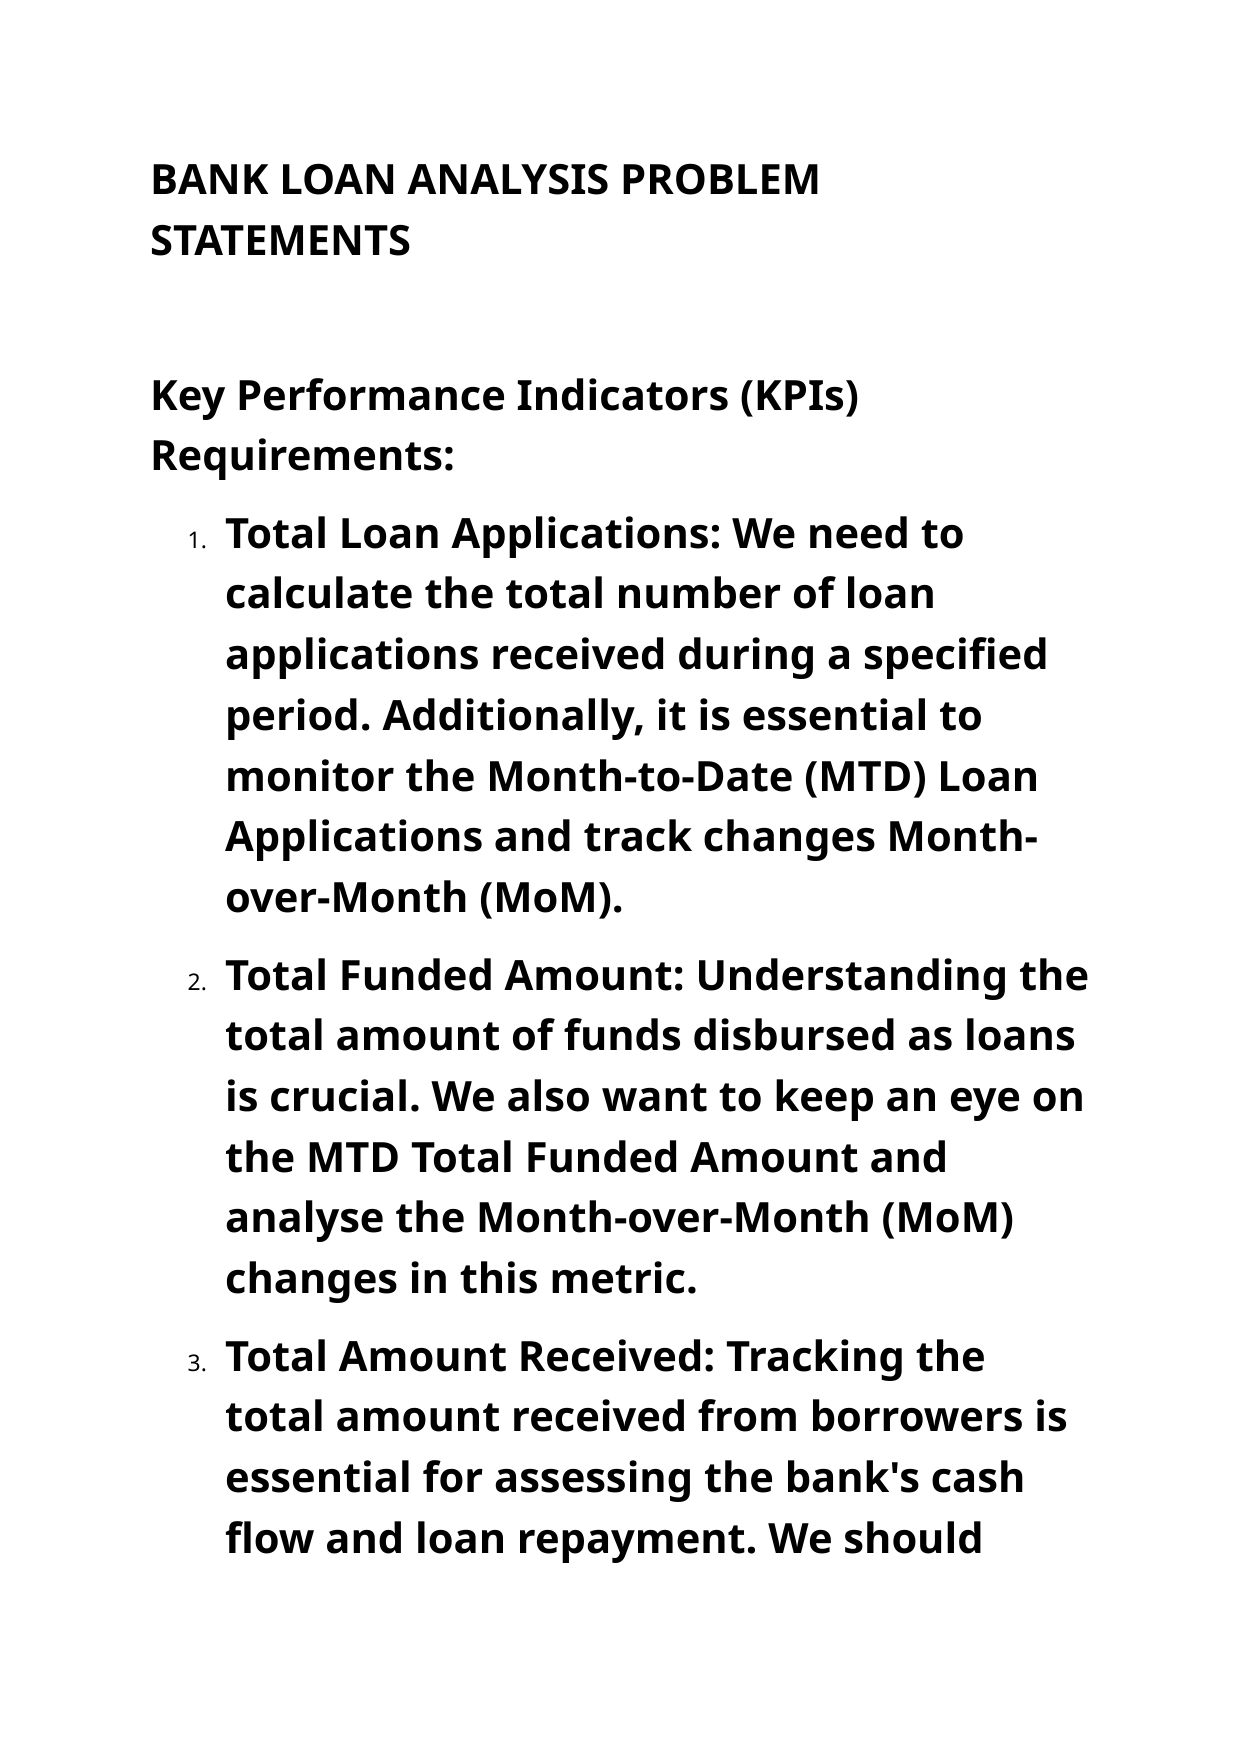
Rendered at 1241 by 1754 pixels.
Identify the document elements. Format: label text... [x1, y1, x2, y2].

list Total Amount Received: Tracking the total amount received from borrowers is essential for assessing the bank's cash flow and loan repayment. We should [187, 1326, 1090, 1565]
text BANK LOAN ANALYSIS PROBLEM STATEMENTS [150, 150, 1090, 267]
list Total Funded Amount: Understanding the total amount of funds disbursed as loans is crucial. We also want to keep an eye on the MTD Total Funded Amount and analyse the Month-over-Month (MoM) changes in this metric. [187, 945, 1090, 1306]
list Total Loan Applications: We need to calculate the total number of loan applications received during a specified period. Additionally, it is essential to monitor the Month-to-Date (MTD) Loan Applications and track changes Month-over-Month (MoM). [187, 504, 1090, 925]
text Key Performance Indicators (KPIs) Requirements: [150, 366, 1090, 483]
